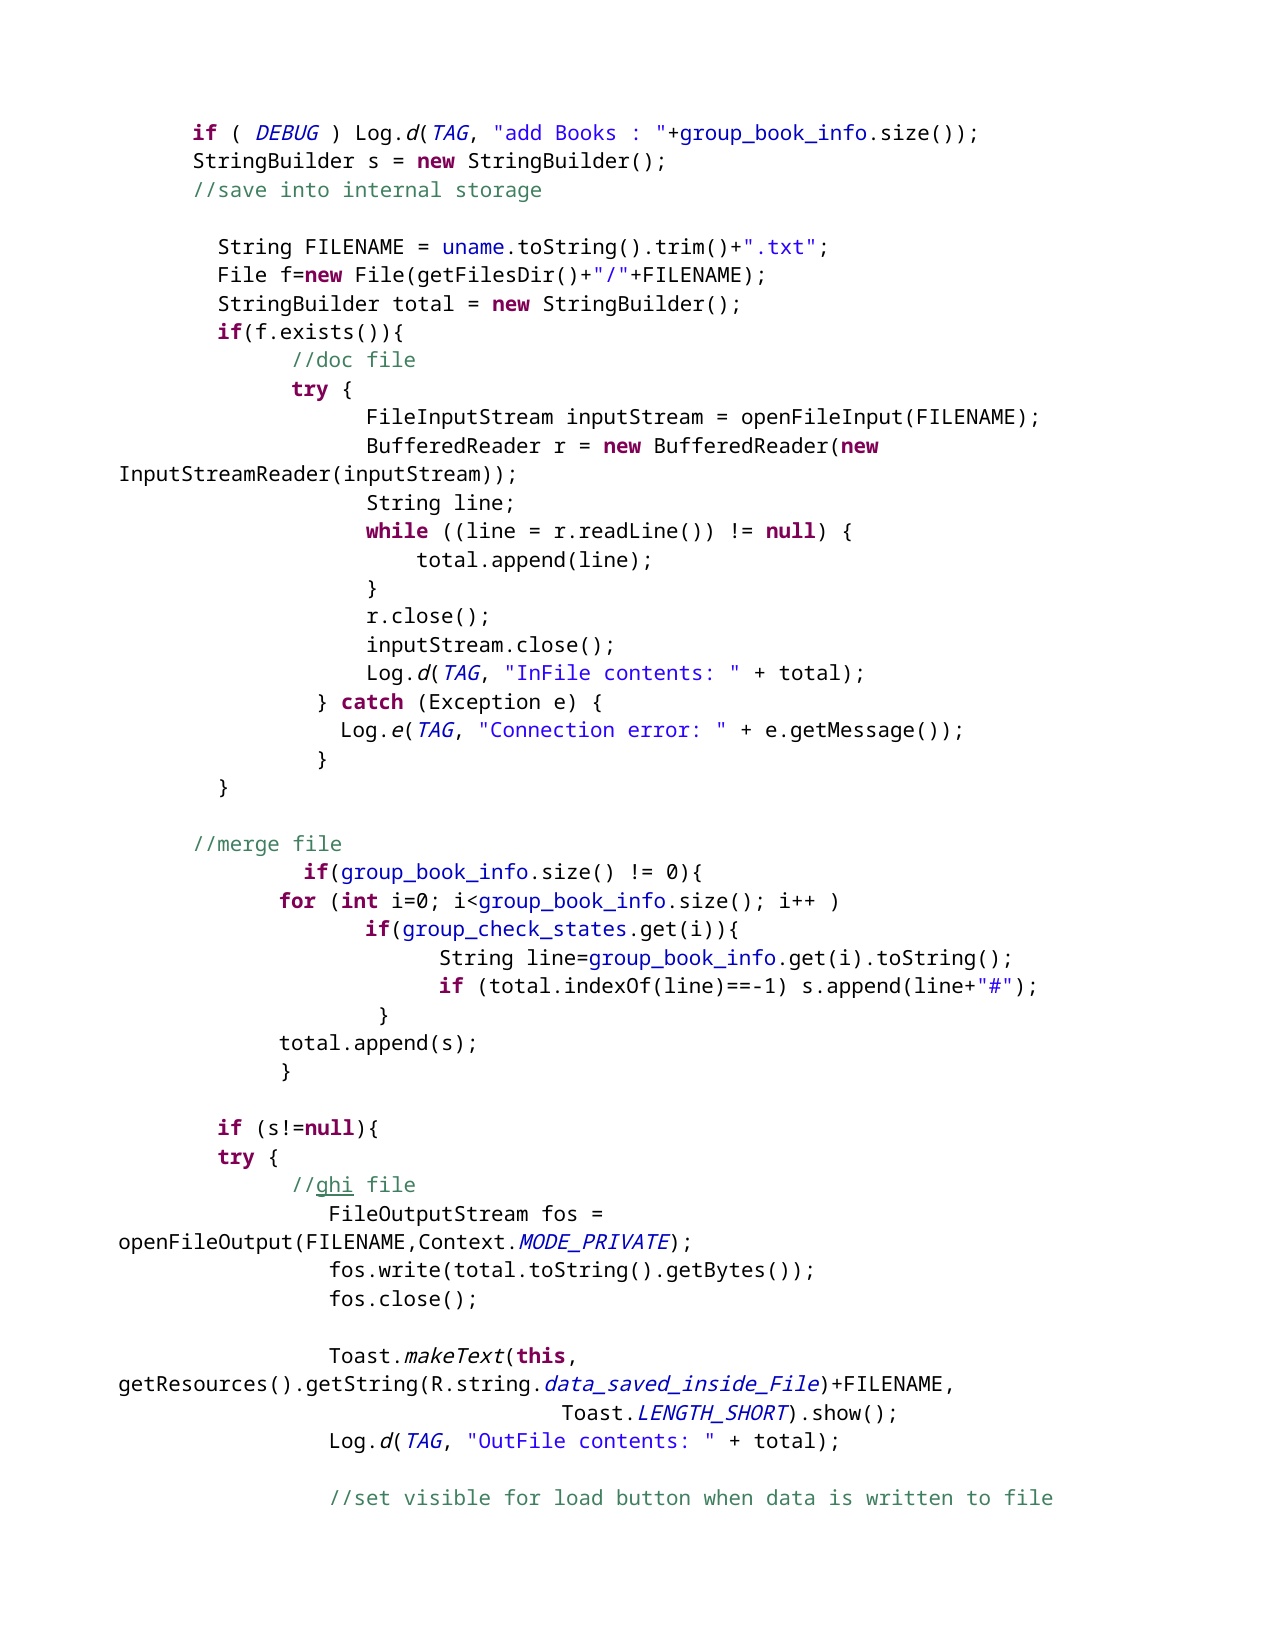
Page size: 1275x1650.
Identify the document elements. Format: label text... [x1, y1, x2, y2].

text } [118, 744, 1157, 772]
text //doc file [118, 346, 1157, 374]
text if (total.indexOf(line)==-1) s.append(line+"#"); [118, 971, 1157, 1000]
text FileInputStream inputStream = openFileInput(FILENAME); [118, 402, 1157, 431]
text Log.d(TAG, "InFile contents: " + total); [118, 658, 1157, 687]
text inputStream.close(); [118, 630, 1157, 658]
text r.close(); [118, 602, 1157, 630]
text if(group_check_states.get(i)){ [118, 914, 1157, 943]
text try { [118, 1142, 1157, 1170]
text } [118, 1000, 1157, 1028]
text String line=group_book_info.get(i).toString(); [118, 943, 1157, 971]
text for (int i=0; i<group_book_info.size(); i++ ) [118, 886, 1157, 914]
text total.append(s); [118, 1028, 1157, 1057]
text StringBuilder total = new StringBuilder(); [118, 289, 1157, 317]
text Toast.LENGTH_SHORT).show(); [118, 1398, 1157, 1426]
text if ( DEBUG ) Log.d(TAG, "add Books : "+group_book_info.size()); [118, 118, 1157, 147]
text if(f.exists()){ [118, 317, 1157, 346]
text } catch (Exception e) { [118, 687, 1157, 715]
text String FILENAME = uname.toString().trim()+".txt"; [118, 232, 1157, 260]
text Log.d(TAG, "OutFile contents: " + total); [118, 1426, 1157, 1455]
text } [118, 573, 1157, 602]
text try { [118, 374, 1157, 402]
text FileOutputStream fos = openFileOutput(FILENAME,Context.MODE_PRIVATE); [118, 1199, 1157, 1256]
text Toast.makeText(this, getResources().getString(R.string.data_saved_inside_File)+FILENAME, [118, 1341, 1157, 1398]
text StringBuilder s = new StringBuilder(); [118, 147, 1157, 175]
text //merge file [118, 829, 1157, 857]
text fos.write(total.toString().getBytes()); [118, 1256, 1157, 1284]
text while ((line = r.readLine()) != null) { [118, 516, 1157, 545]
text //set visible for load button when data is written to file [118, 1483, 1157, 1512]
text //save into internal storage [118, 175, 1157, 203]
text //ghi file [118, 1170, 1157, 1199]
text } [118, 1057, 1157, 1085]
text total.append(line); [118, 545, 1157, 573]
text if(group_book_info.size() != 0){ [118, 857, 1157, 886]
text fos.close(); [118, 1284, 1157, 1312]
text String line; [118, 488, 1157, 516]
text if (s!=null){ [118, 1113, 1157, 1142]
text File f=new File(getFilesDir()+"/"+FILENAME); [118, 260, 1157, 289]
text BufferedReader r = new BufferedReader(new InputStreamReader(inputStream)); [118, 431, 1157, 488]
text } [118, 772, 1157, 801]
text Log.e(TAG, "Connection error: " + e.getMessage()); [118, 715, 1157, 744]
